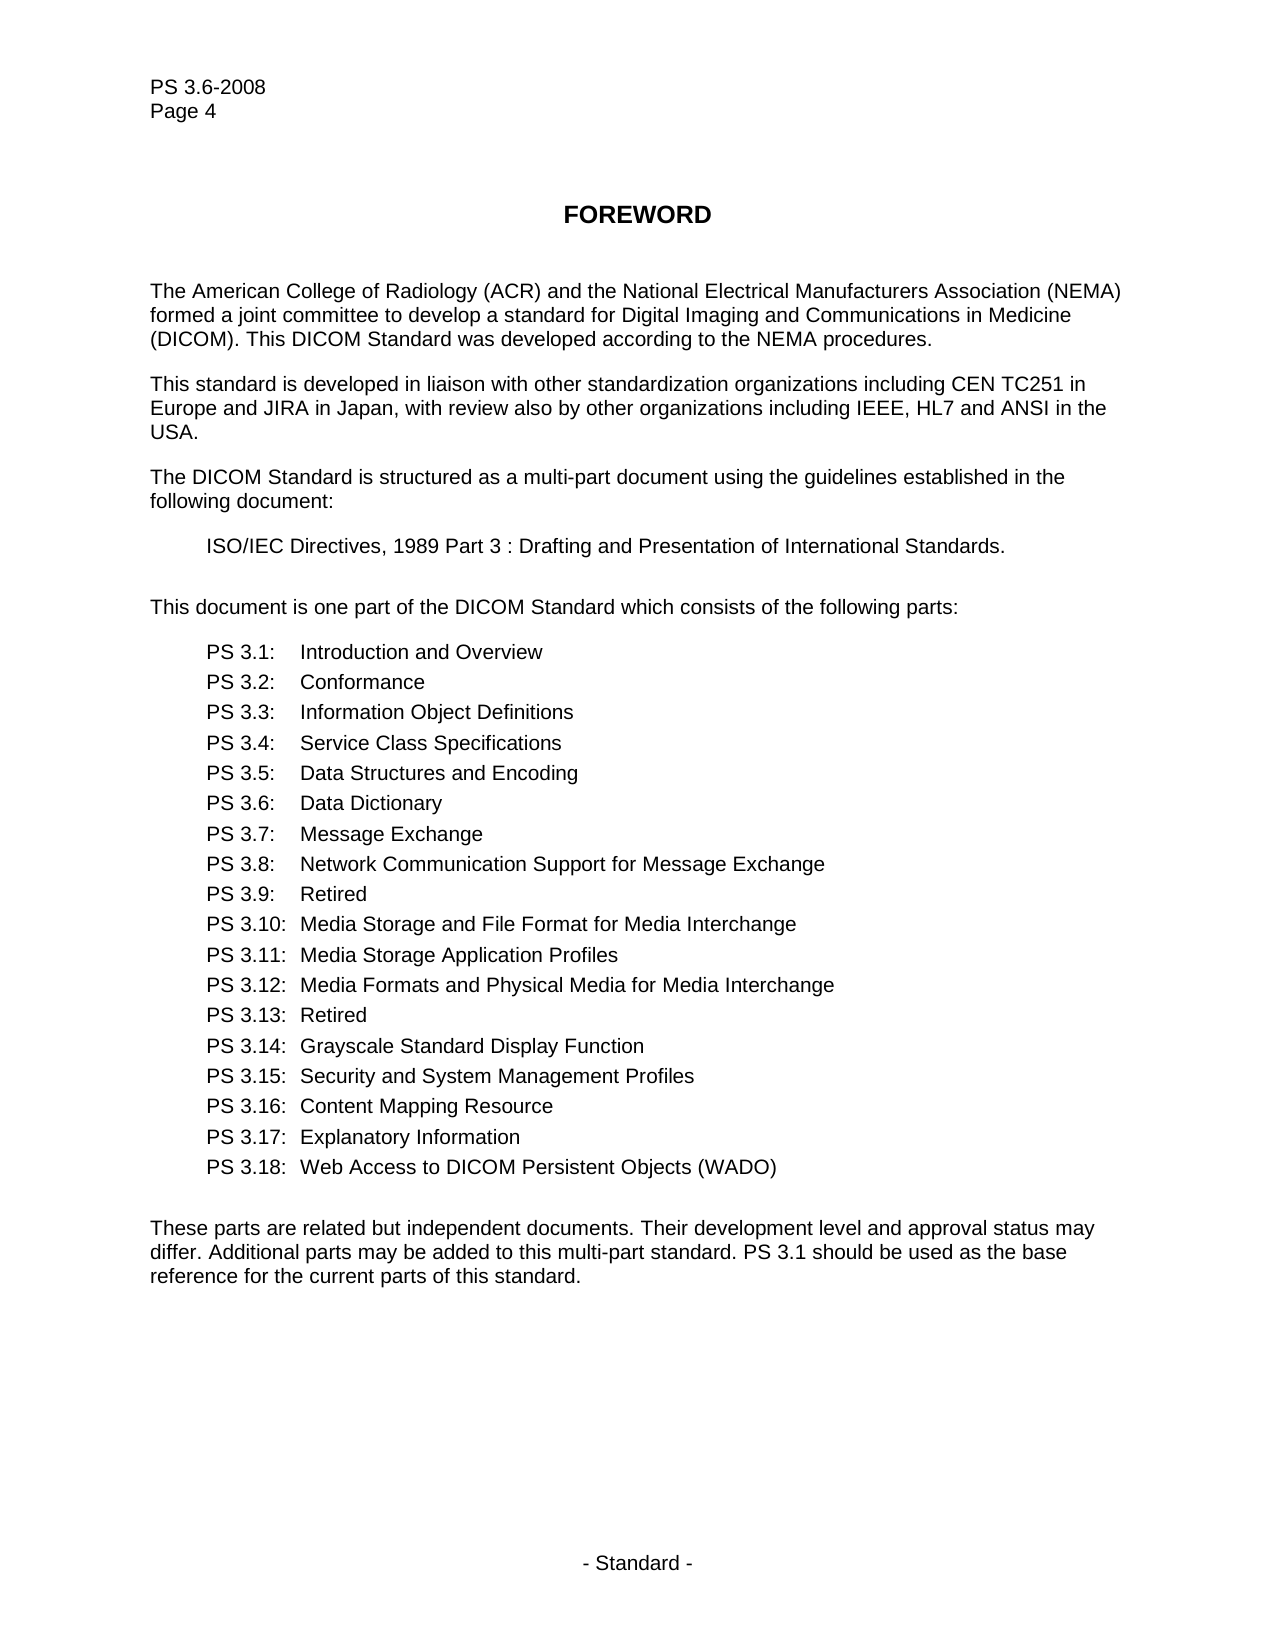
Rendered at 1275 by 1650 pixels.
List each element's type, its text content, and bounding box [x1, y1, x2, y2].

text PS 3.12: Media Formats and Physical Media for Media Interchange [206, 973, 1125, 997]
text PS 3.11: Media Storage Application Profiles [206, 943, 1125, 967]
text PS 3.15: Security and System Management Profiles [206, 1064, 1125, 1088]
text These parts are related but independent documents. Their development level and approval status may differ. Additional parts may be added to this multi-part standard. PS 3.1 should be used as the base reference for the current parts of this standard. [150, 1216, 1125, 1288]
text PS 3.13: Retired [206, 1003, 1125, 1027]
text PS 3.18: Web Access to DICOM Persistent Objects (WADO) [206, 1155, 1125, 1179]
text PS 3.10: Media Storage and File Format for Media Interchange [206, 912, 1125, 936]
text PS 3.14: Grayscale Standard Display Function [206, 1034, 1125, 1058]
text The American College of Radiology (ACR) and the National Electrical Manufacturers Association (NEMA) formed a joint committee to develop a standard for Digital Imaging and Communications in Medicine (DICOM). This DICOM Standard was developed according to the NEMA procedures. [150, 279, 1125, 351]
text ISO/IEC Directives, 1989 Part 3 : Drafting and Presentation of International Standards. [206, 534, 1125, 558]
text PS 3.6: Data Dictionary [206, 791, 1125, 815]
text PS 3.3: Information Object Definitions [206, 700, 1125, 724]
text This document is one part of the DICOM Standard which consists of the following parts: [150, 595, 1125, 619]
text PS 3.16: Content Mapping Resource [206, 1094, 1125, 1118]
text PS 3.17: Explanatory Information [206, 1124, 1125, 1149]
text PS 3.5: Data Structures and Encoding [206, 761, 1125, 785]
text PS 3.9: Retired [206, 882, 1125, 906]
text PS 3.2: Conformance [206, 670, 1125, 694]
subtitle FOREWORD [150, 200, 1125, 229]
text The DICOM Standard is structured as a multi-part document using the guidelines established in the following document: [150, 465, 1125, 513]
text PS 3.1: Introduction and Overview [206, 639, 1125, 664]
text PS 3.7: Message Exchange [206, 821, 1125, 846]
text This standard is developed in liaison with other standardization organizations including CEN TC251 in Europe and JIRA in Japan, with review also by other organizations including IEEE, HL7 and ANSI in the USA. [150, 372, 1125, 444]
text PS 3.8: Network Communication Support for Message Exchange [206, 852, 1125, 876]
text PS 3.4: Service Class Specifications [206, 731, 1125, 754]
